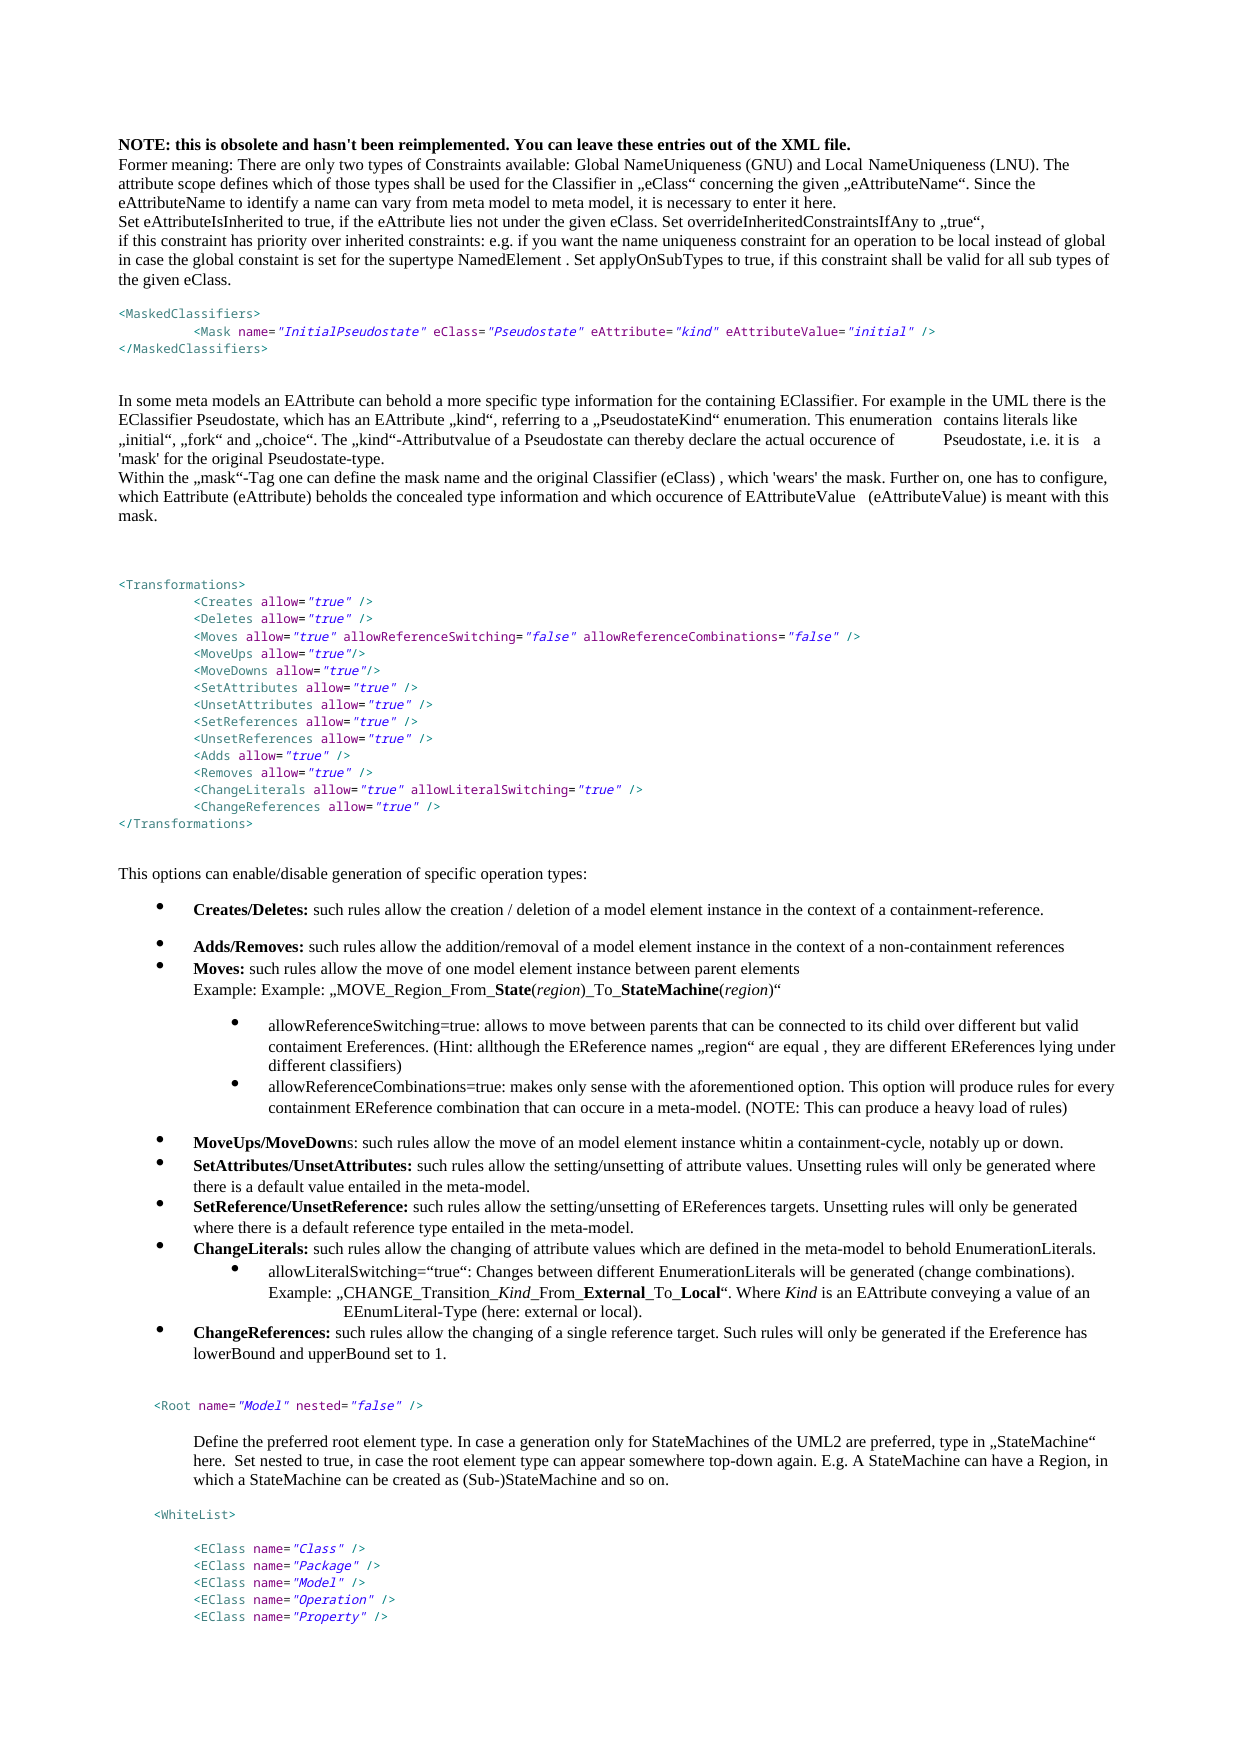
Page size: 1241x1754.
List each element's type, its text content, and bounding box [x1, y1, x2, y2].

text <UnsetReferences allow="true" /> [118, 730, 1122, 747]
list SetReference/UnsetReference: such rules allow the setting/unsetting of EReferences targets. Unsetting rules will only be generated where there is a default reference type entailed in the meta-model. [156, 1196, 1122, 1237]
list Adds/Removes: such rules allow the addition/removal of a model element instance in the context of a non-containment references [156, 935, 1122, 957]
text Define the preferred root element type. In case a generation only for StateMachines of the UML2 are preferred, type in „StateMachine“ here. Set nested to true, in case the root element type can appear somewhere top-down again. E.g. A StateMachine can have a Region, in which a StateMachine can be created as (Sub-)StateMachine and so on. [118, 1431, 1122, 1489]
list MoveUps/MoveDowns: such rules allow the move of an model element instance whitin a containment-cycle, notably up or down. [156, 1131, 1122, 1154]
text In some meta models an EAttribute can behold a more specific type information for the containing EClassifier. For example in the UML there is the EClassifier Pseudostate, which has an EAttribute „kind“, referring to a „PseudostateKind“ enumeration. This enumeration contains literals like „initial“, „fork“ and „choice“. The „kind“-Attributvalue of a Pseudostate can thereby declare the actual occurence of Pseudostate, i.e. it is a 'mask' for the original Pseudostate-type. [118, 391, 1122, 468]
text <Removes allow="true" /> [118, 764, 1122, 781]
text if this constraint has priority over inherited constraints: e.g. if you want the name uniqueness constraint for an operation to be local instead of global in case the global constaint is set for the supertype NamedElement . Set applyOnSubTypes to true, if this constraint shall be valid for all sub types of the given eClass. [118, 231, 1122, 288]
text <EClass name="Property" /> [118, 1608, 1122, 1626]
list Creates/Deletes: such rules allow the creation / deletion of a model element instance in the context of a containment-reference. [156, 898, 1122, 920]
list SetAttributes/UnsetAttributes: such rules allow the setting/unsetting of attribute values. Unsetting rules will only be generated where there is a default value entailed in the meta-model. [156, 1154, 1122, 1196]
text Former meaning: There are only two types of Constraints available: Global NameUniqueness (GNU) and Local NameUniqueness (LNU). The attribute scope defines which of those types shall be used for the Classifier in „eClass“ concerning the given „eAttributeName“. Since the eAttributeName to identify a name can vary from meta model to meta model, it is necessary to enter it here. [118, 154, 1122, 212]
text <ChangeReferences allow="true" /> [118, 798, 1122, 816]
text <UnsetAttributes allow="true" /> [118, 696, 1122, 713]
text <EClass name="Operation" /> [118, 1591, 1122, 1608]
list allowReferenceCombinations=true: makes only sense with the aforementioned option. This option will produce rules for every containment EReference combination that can occure in a meta-model. (NOTE: This can produce a heavy load of rules) [231, 1075, 1122, 1117]
text <Deletes allow="true" /> [118, 611, 1122, 628]
list ChangeReferences: such rules allow the changing of a single reference target. Such rules will only be generated if the Ereference has lowerBound and upperBound set to 1. [156, 1321, 1122, 1363]
text Within the „mask“-Tag one can define the mask name and the original Classifier (eClass) , which 'wears' the mask. Further on, one has to configure, which Eattribute (eAttribute) beholds the concealed type information and which occurence of EAttributeValue (eAttributeValue) is meant with this mask. [118, 468, 1122, 525]
text </Transformations> [118, 816, 1122, 833]
text <MoveUps allow="true"/> [118, 645, 1122, 662]
text <EClass name="Package" /> [118, 1557, 1122, 1574]
text <Root name="Model" nested="false" /> [118, 1397, 1122, 1414]
text <MoveDowns allow="true"/> [118, 662, 1122, 679]
text <MaskedClassifiers> [118, 306, 1122, 323]
text <Mask name="InitialPseudostate" eClass="Pseudostate" eAttribute="kind" eAttributeValue="initial" /> [118, 323, 1122, 340]
text <EClass name="Model" /> [118, 1574, 1122, 1591]
text <Creates allow="true" /> [118, 593, 1122, 611]
list ChangeLiterals: such rules allow the changing of attribute values which are defined in the meta-model to behold EnumerationLiterals. [156, 1237, 1122, 1260]
text <Moves allow="true" allowReferenceSwitching="false" allowReferenceCombinations="false" /> [118, 628, 1122, 645]
text NOTE: this is obsolete and hasn't been reimplemented. You can leave these entries out of the XML file. [118, 135, 1122, 154]
list allowReferenceSwitching=true: allows to move between parents that can be connected to its child over different but valid contaiment Ereferences. (Hint: allthough the EReference names „region“ are equal , they are different EReferences lying under different classifiers) [231, 1014, 1122, 1075]
text <SetAttributes allow="true" /> [118, 679, 1122, 696]
text Set eAttributeIsInherited to true, if the eAttribute lies not under the given eClass. Set overrideInheritedConstraintsIfAny to „true“, [118, 212, 1122, 231]
text <ChangeLiterals allow="true" allowLiteralSwitching="true" /> [118, 781, 1122, 798]
text <SetReferences allow="true" /> [118, 713, 1122, 730]
list Moves: such rules allow the move of one model element instance between parent elements [156, 957, 1122, 980]
text </MaskedClassifiers> [118, 340, 1122, 357]
text Example: „CHANGE_Transition_Kind_From_External_To_Local“. Where Kind is an EAttribute conveying a value of an EEnumLiteral-Type (here: external or local). [118, 1283, 1122, 1321]
list allowLiteralSwitching=“true“: Changes between different EnumerationLiterals will be generated (change combinations). [231, 1260, 1122, 1283]
text This options can enable/disable generation of specific operation types: [118, 864, 1122, 883]
text <Adds allow="true" /> [118, 747, 1122, 764]
text <Transformations> [118, 576, 1122, 593]
text <WhiteList> [118, 1506, 1122, 1523]
text Example: Example: „MOVE_Region_From_State(region)_To_StateMachine(region)“ [118, 980, 1122, 999]
text <EClass name="Class" /> [118, 1540, 1122, 1557]
